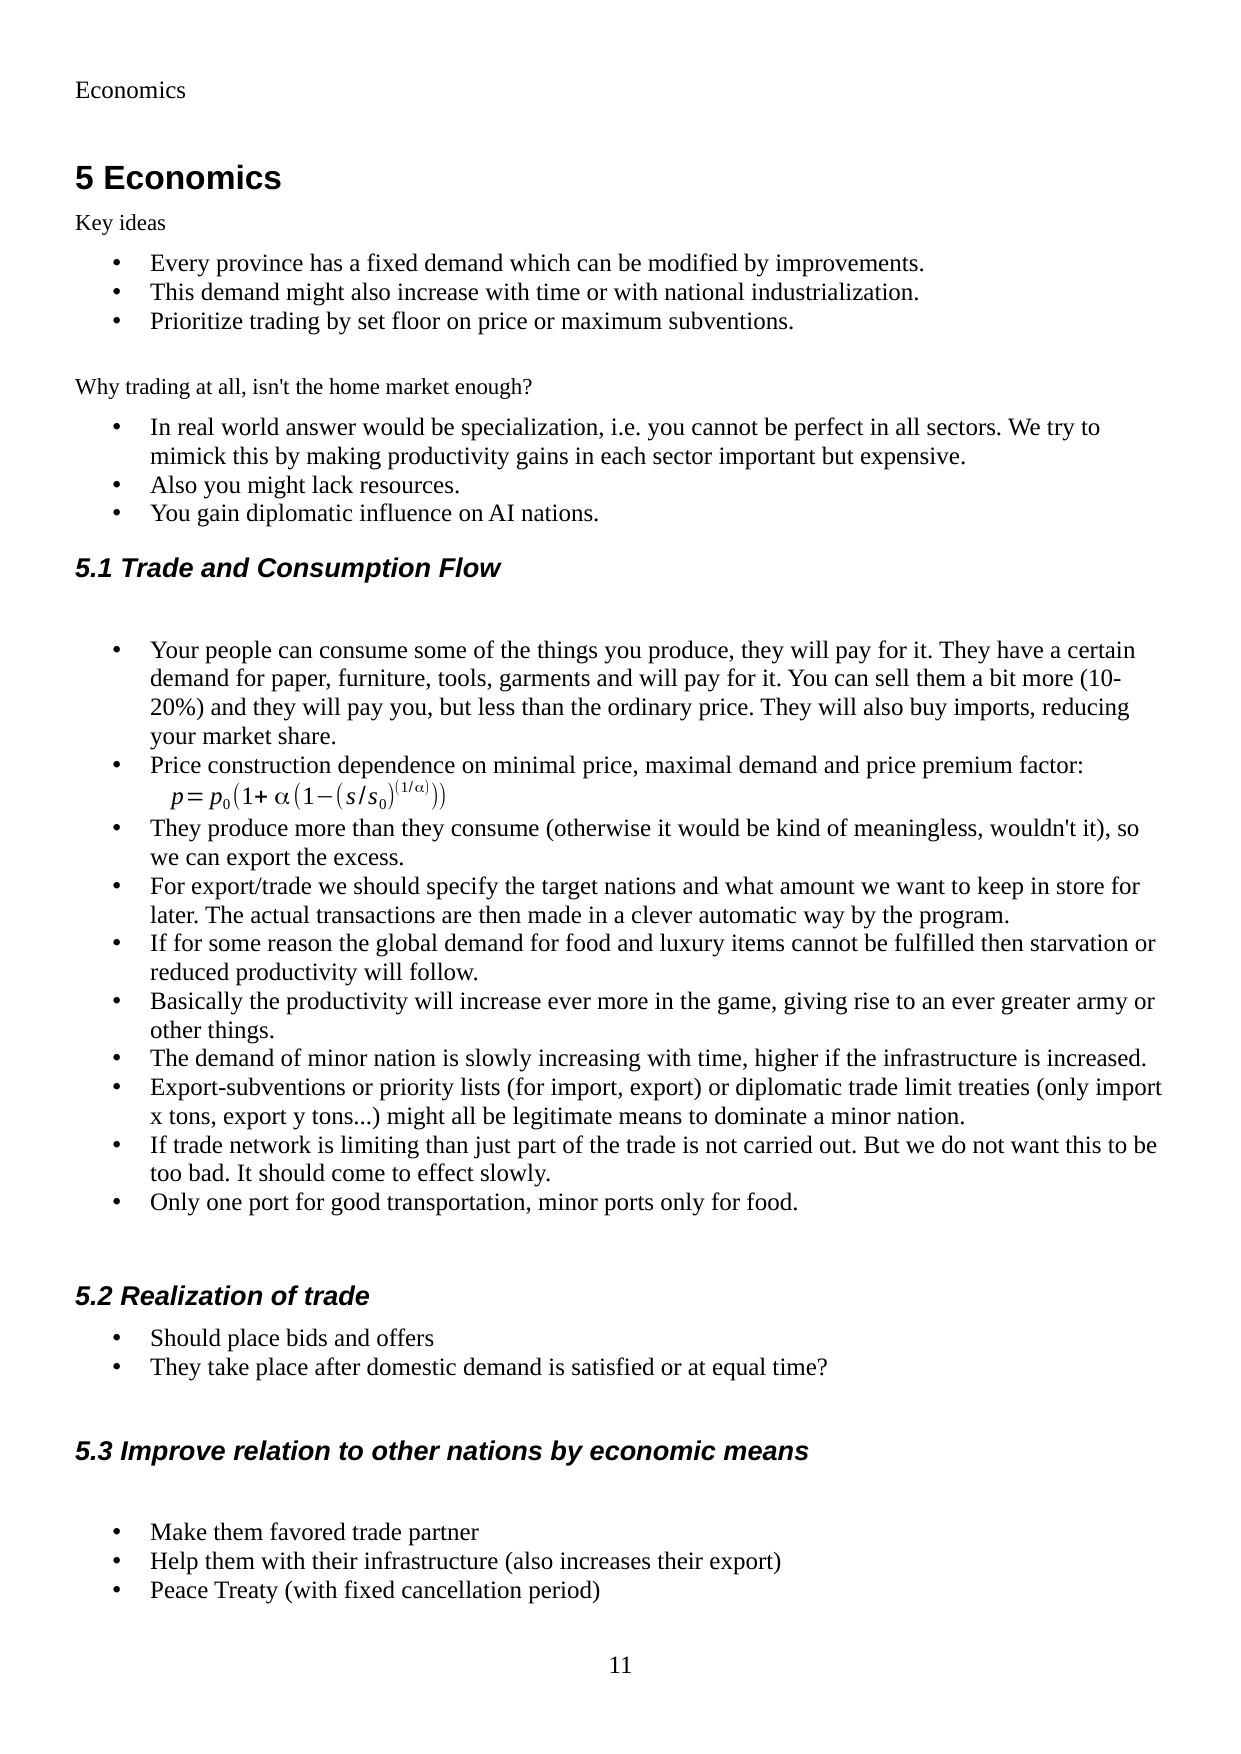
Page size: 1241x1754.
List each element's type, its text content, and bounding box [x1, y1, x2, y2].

list If trade network is limiting than just part of the trade is not carried out. But we do not want this to be too bad. It should come to effect slowly. [112, 1130, 1166, 1187]
list If for some reason the global demand for food and luxury items cannot be fulfilled then starvation or reduced productivity will follow. [112, 928, 1166, 986]
list Only one port for good transportation, minor ports only for food. [112, 1187, 1166, 1216]
list This demand might also increase with time or with national industrialization. [112, 277, 1166, 306]
list The demand of minor nation is slowly increasing with time, higher if the infrastructure is increased. [112, 1043, 1166, 1072]
list They take place after domestic demand is satisfied or at equal time? [112, 1352, 1166, 1381]
text Key ideas [75, 209, 1166, 236]
subtitle Trade and Consumption Flow [75, 552, 1166, 583]
list Export-subventions or priority lists (for import, export) or diplomatic trade limit treaties (only import x tons, export y tons...) might all be legitimate means to dominate a minor nation. [112, 1072, 1166, 1130]
list Help them with their infrastructure (also increases their export) [112, 1546, 1166, 1575]
list You gain diplomatic influence on AI nations. [112, 498, 1166, 527]
list Make them favored trade partner [112, 1517, 1166, 1546]
list Your people can consume some of the things you produce, they will pay for it. They have a certain demand for paper, furniture, tools, garments and will pay for it. You can sell them a bit more (10-20%) and they will pay you, but less than the ordinary price. They will also buy imports, reducing your market share. [112, 635, 1166, 750]
list Price construction dependence on minimal price, maximal demand and price premium factor: [112, 750, 1166, 813]
list Peace Treaty (with fixed cancellation period) [112, 1575, 1166, 1604]
subtitle Improve relation to other nations by economic means [75, 1435, 1166, 1466]
subtitle Realization of trade [75, 1280, 1166, 1311]
text Why trading at all, isn't the home market enough? [75, 373, 1166, 400]
list Prioritize trading by set floor on price or maximum subventions. [112, 306, 1166, 334]
list Basically the productivity will increase ever more in the game, giving rise to an ever greater army or other things. [112, 986, 1166, 1043]
list They produce more than they consume (otherwise it would be kind of meaningless, wouldn't it), so we can export the excess. [112, 813, 1166, 871]
list Every province has a fixed demand which can be modified by improvements. [112, 248, 1166, 277]
list Should place bids and offers [112, 1323, 1166, 1352]
list In real world answer would be specialization, i.e. you cannot be perfect in all sectors. We try to mimick this by making productivity gains in each sector important but expensive. [112, 412, 1166, 470]
list For export/trade we should specify the target nations and what amount we want to keep in store for later. The actual transactions are then made in a clever automatic way by the program. [112, 871, 1166, 928]
list Also you might lack resources. [112, 470, 1166, 498]
subtitle Economics [75, 158, 1166, 197]
